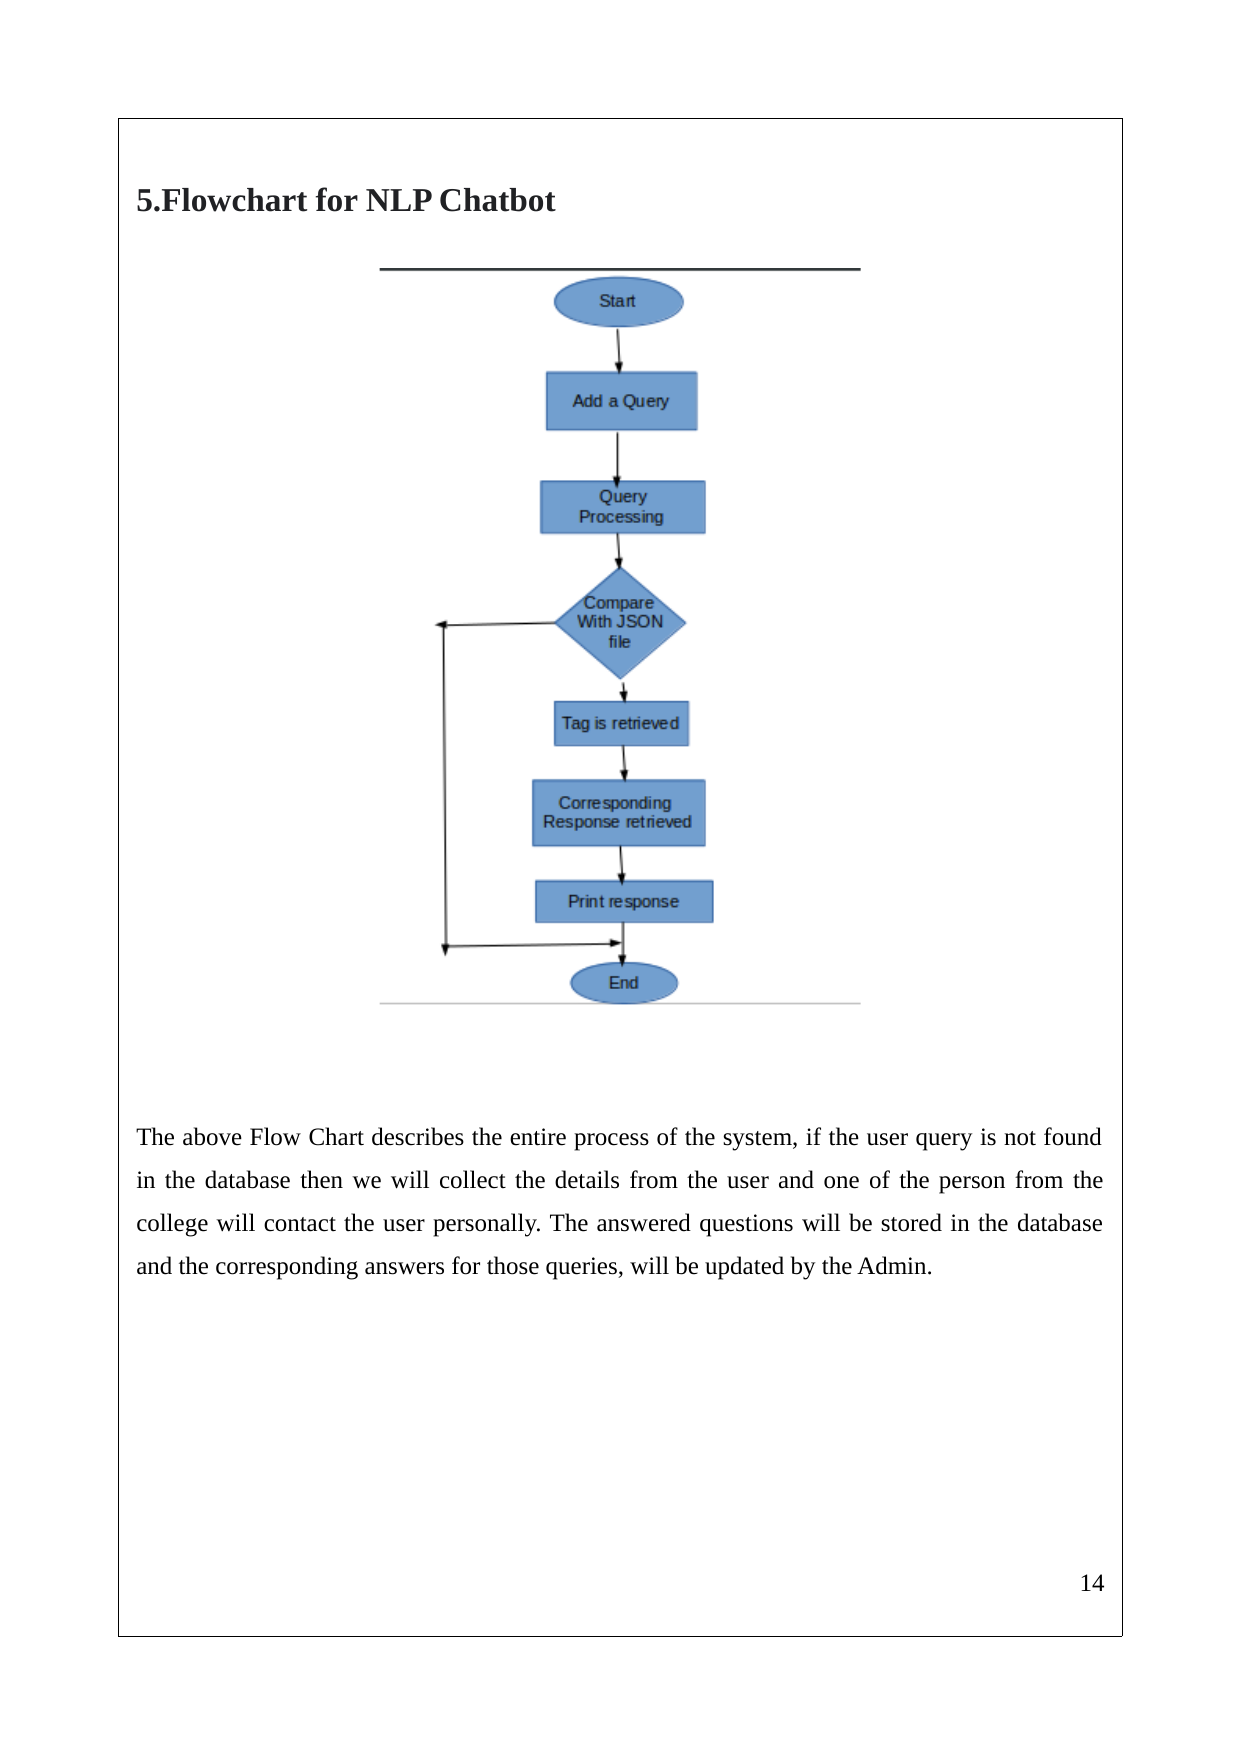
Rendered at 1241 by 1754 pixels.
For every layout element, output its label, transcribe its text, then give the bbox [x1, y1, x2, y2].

picture [379, 268, 861, 1014]
text 14 [136, 1568, 1104, 1597]
text The above Flow Chart describes the entire process of the system, if the user query is not found in the database then we will collect the details from the user and one of the person from the college will contact the user personally. The answered questions will be stored in the database and the corresponding answers for those queries, will be updated by the Admin. [136, 1122, 1104, 1280]
text 5.Flowchart for NLP Chatbot [136, 180, 1104, 218]
